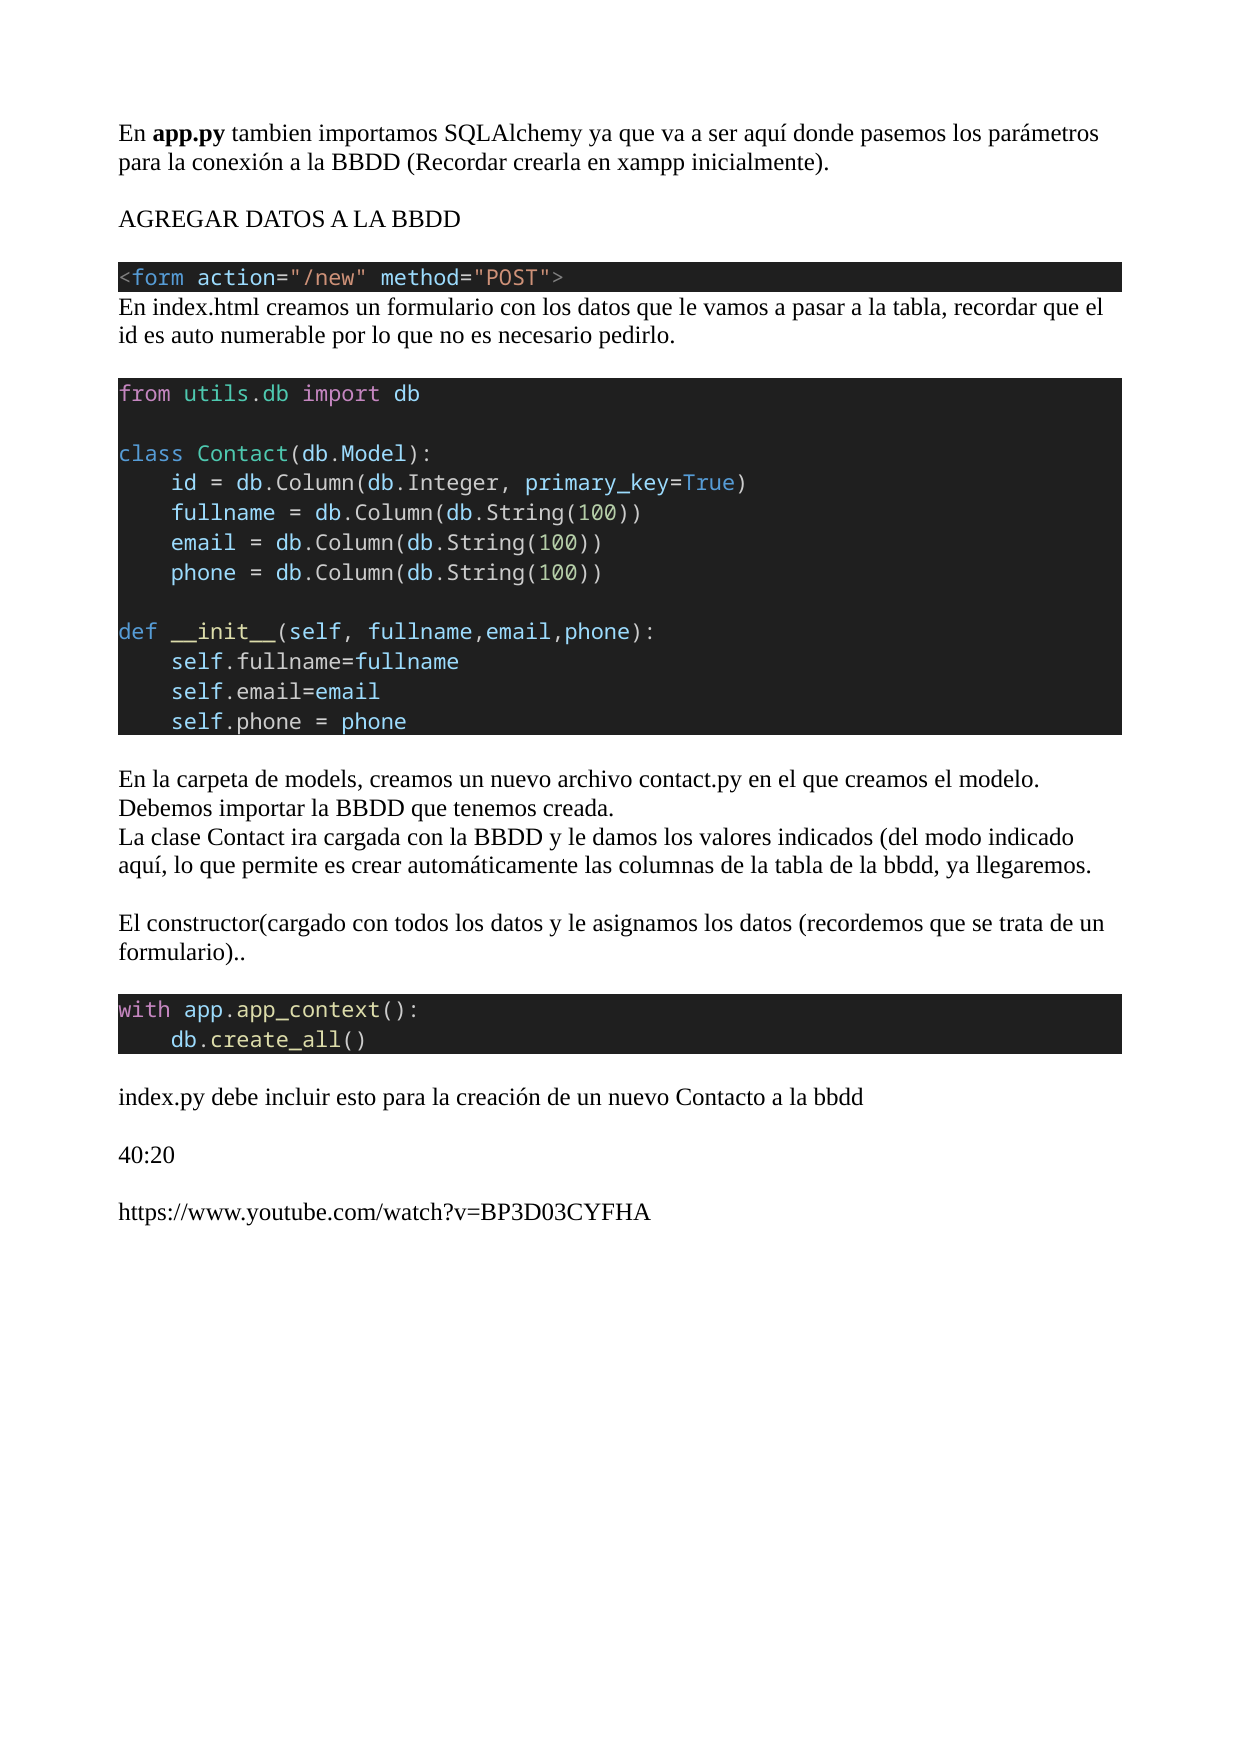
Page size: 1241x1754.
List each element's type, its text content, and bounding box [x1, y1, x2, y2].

text phone = db.Column(db.String(100)) [118, 557, 1122, 586]
text with app.app_context(): [118, 994, 1122, 1024]
text email = db.Column(db.String(100)) [118, 527, 1122, 557]
text id = db.Column(db.Integer, primary_key=True) [118, 467, 1122, 497]
text <form action="/new" method="POST"> [118, 262, 1122, 292]
text Debemos importar la BBDD que tenemos creada. [118, 793, 1122, 822]
text db.create_all() [118, 1024, 1122, 1054]
text El constructor(cargado con todos los datos y le asignamos los datos (recordemos que se trata de un formulario).. [118, 908, 1122, 965]
text from utils.db import db [118, 378, 1122, 408]
text self.fullname=fullname [118, 646, 1122, 676]
text AGREGAR DATOS A LA BBDD [118, 204, 1122, 233]
text https://www.youtube.com/watch?v=BP3D03CYFHA [118, 1197, 1122, 1226]
text En app.py tambien importamos SQLAlchemy ya que va a ser aquí donde pasemos los parámetros para la conexión a la BBDD (Recordar crearla en xampp inicialmente). [118, 118, 1122, 176]
text En la carpeta de models, creamos un nuevo archivo contact.py en el que creamos el modelo. [118, 764, 1122, 793]
text index.py debe incluir esto para la creación de un nuevo Contacto a la bbdd [118, 1082, 1122, 1111]
text self.phone = phone [118, 706, 1122, 735]
text class Contact(db.Model): [118, 437, 1122, 467]
text La clase Contact ira cargada con la BBDD y le damos los valores indicados (del modo indicado aquí, lo que permite es crear automáticamente las columnas de la tabla de la bbdd, ya llegaremos. [118, 822, 1122, 879]
text En index.html creamos un formulario con los datos que le vamos a pasar a la tabla, recordar que el id es auto numerable por lo que no es necesario pedirlo. [118, 292, 1122, 349]
text fullname = db.Column(db.String(100)) [118, 497, 1122, 527]
text def __init__(self, fullname,email,phone): [118, 616, 1122, 646]
text 40:20 [118, 1140, 1122, 1169]
text self.email=email [118, 676, 1122, 706]
